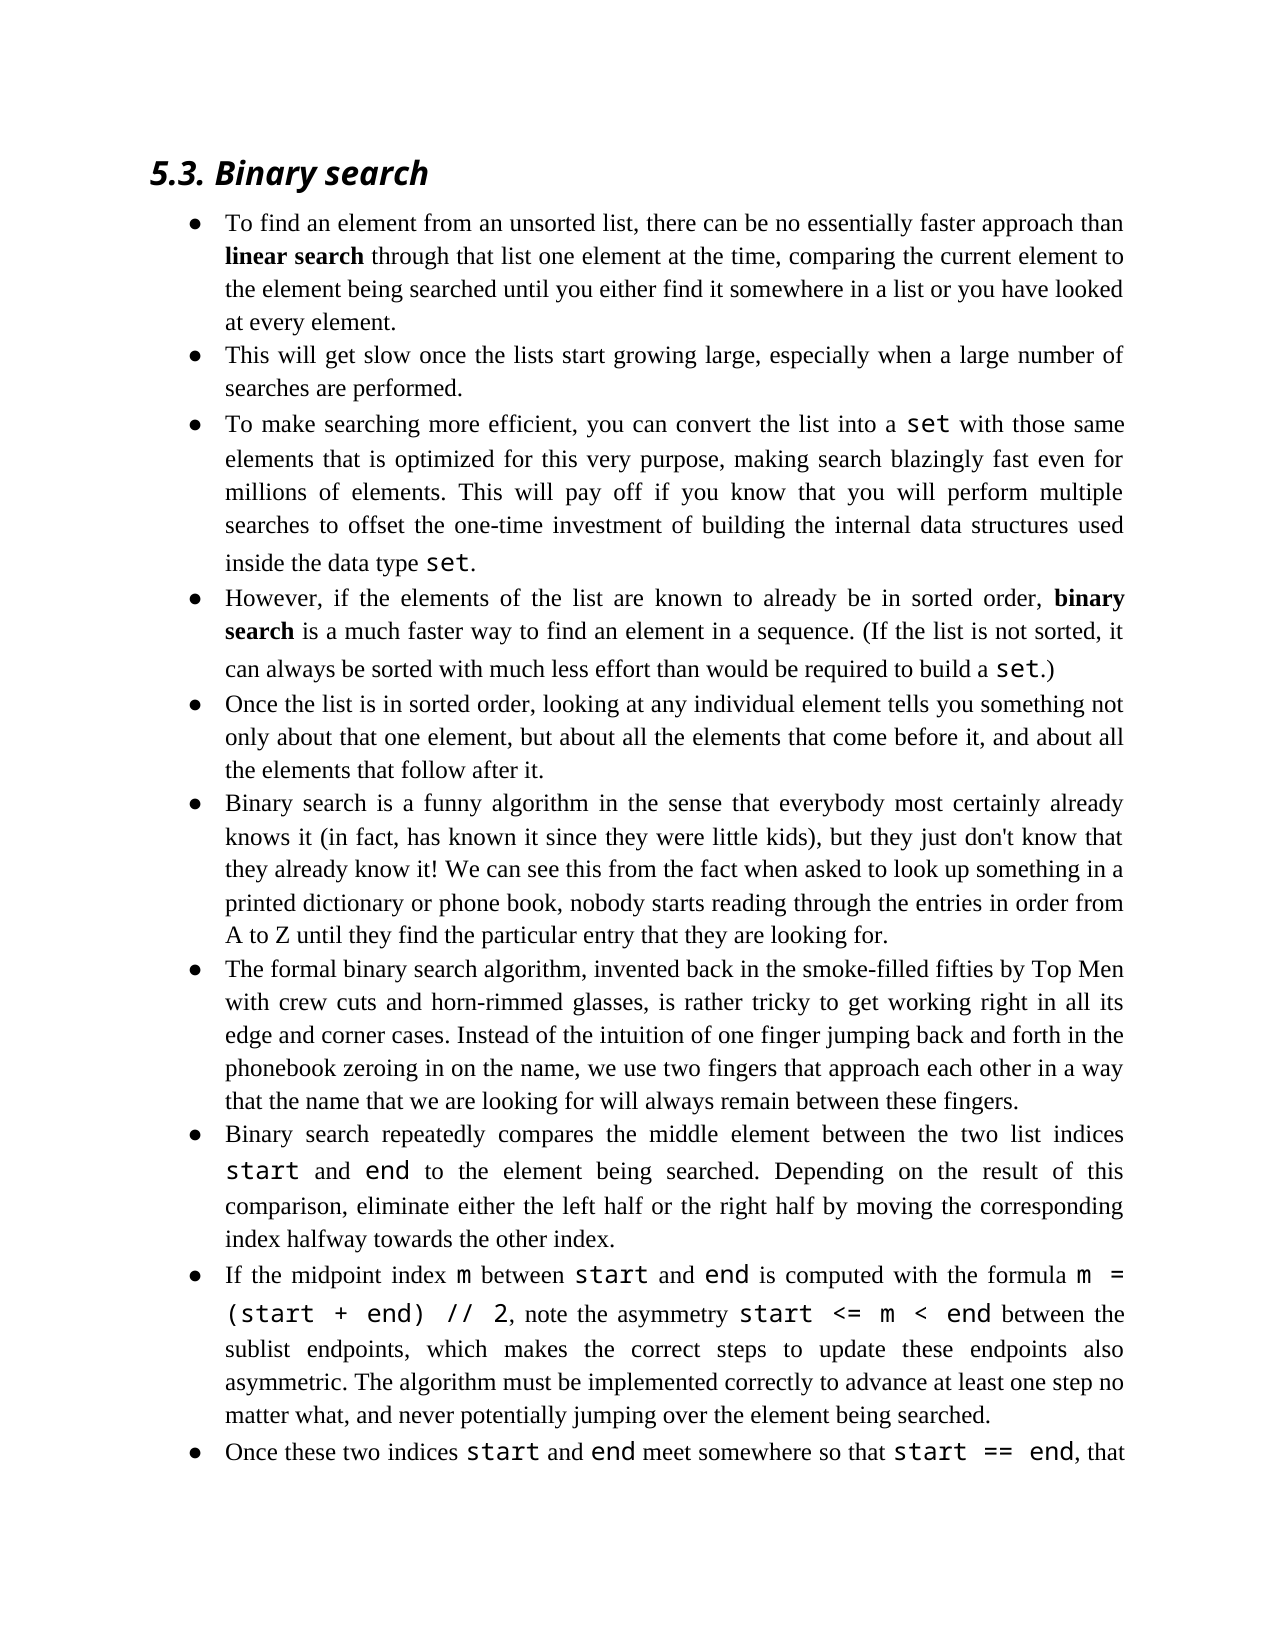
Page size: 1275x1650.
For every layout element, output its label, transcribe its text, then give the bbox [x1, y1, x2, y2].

list Once these two indices start and end meet somewhere so that start == end, that [187, 1433, 1125, 1468]
subtitle 5.3. Binary search [150, 150, 1125, 195]
list This will get slow once the lists start growing large, especially when a large number of searches are performed. [187, 340, 1125, 402]
list To find an element from an unsorted list, there can be no essentially faster approach than linear search through that list one element at the time, comparing the current element to the element being searched until you either find it somewhere in a list or you have looked at every element. [187, 208, 1125, 336]
list Binary search is a funny algorithm in the sense that everybody most certainly already knows it (in fact, has known it since they were little kids), but they just don't know that they already know it! We can see this from the fact when asked to look up something in a printed dictionary or phone book, nobody starts reading through the entries in order from A to Z until they find the particular entry that they are looking for. [187, 788, 1125, 949]
list Binary search repeatedly compares the middle element between the two list indices start and end to the element being searched. Depending on the result of this comparison, eliminate either the left half or the right half by moving the corresponding index halfway towards the other index. [187, 1119, 1125, 1253]
list However, if the elements of the list are known to already be in sorted order, binary search is a much faster way to find an element in a sequence. (If the list is not sorted, it can always be sorted with much less effort than would be required to build a set.) [187, 583, 1125, 684]
list The formal binary search algorithm, invented back in the smoke-filled fifties by Top Men with crew cuts and horn-rimmed glasses, is rather tricky to get working right in all its edge and corner cases. Instead of the intuition of one finger jumping back and forth in the phonebook zeroing in on the name, we use two fingers that approach each other in a way that the name that we are looking for will always remain between these fingers. [187, 954, 1125, 1114]
list To make searching more efficient, you can convert the list into a set with those same elements that is optimized for this very purpose, making search blazingly fast even for millions of elements. This will pay off if you know that you will perform multiple searches to offset the one-time investment of building the internal data structures used inside the data type set. [187, 406, 1125, 578]
list Once the list is in sorted order, looking at any individual element tells you something not only about that one element, but about all the elements that come before it, and about all the elements that follow after it. [187, 689, 1125, 784]
list If the midpoint index m between start and end is computed with the formula m = (start + end) // 2, note the asymmetry start <= m < end between the sublist endpoints, which makes the correct steps to update these endpoints also asymmetric. The algorithm must be implemented correctly to advance at least one step no matter what, and never potentially jumping over the element being searched. [187, 1257, 1125, 1429]
